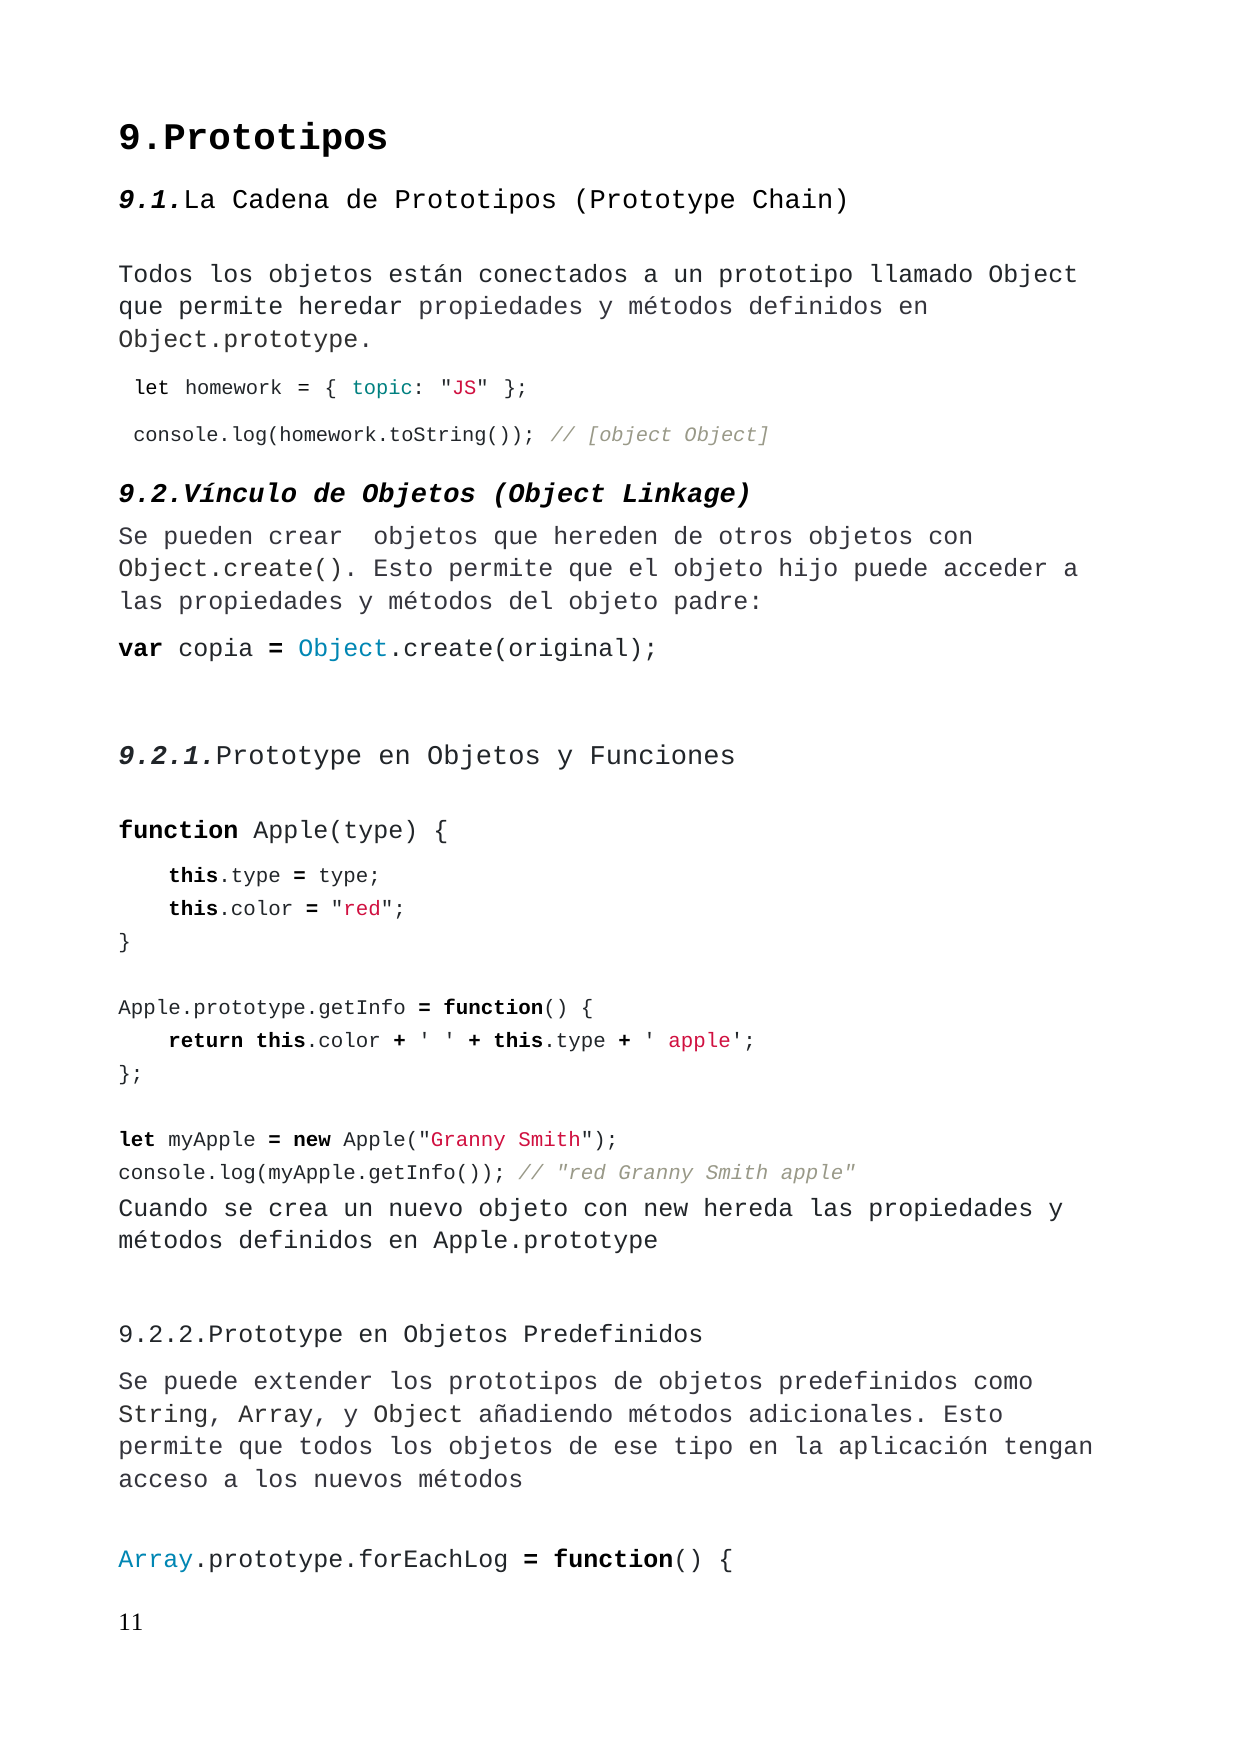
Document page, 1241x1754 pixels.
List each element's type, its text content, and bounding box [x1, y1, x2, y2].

subtitle 9.2.1.Prototype en Objetos y Funciones [118, 742, 1122, 773]
text return this.color + ' ' + this.type + ' apple'; [118, 1030, 1122, 1054]
subtitle 9.1.La Cadena de Prototipos (Prototype Chain) [118, 186, 1122, 216]
text this.type = type; [118, 865, 1122, 888]
text Array.prototype.forEachLog = function() { [118, 1547, 1122, 1575]
subtitle 9.2.Vínculo de Objetos (Object Linkage) [118, 480, 1122, 511]
text 9.2.2.Prototype en Objetos Predefinidos [118, 1322, 1122, 1350]
text console.log(myApple.getInfo()); // "red Granny Smith apple" [118, 1162, 1122, 1186]
text function Apple(type) { [118, 785, 1122, 846]
text let myApple = new Apple("Granny Smith"); [118, 1129, 1122, 1153]
text }; [118, 1063, 1122, 1087]
text var copia = Object.create(original); [118, 635, 1122, 664]
text console.log(homework.toString()); // [object Object] [118, 421, 1122, 449]
subtitle 9.Prototipos [118, 118, 1122, 161]
text Cuando se crea un nuevo objeto con new hereda las propiedades y métodos definidos en Apple.prototype [118, 1195, 1122, 1256]
text Se puede extender los prototipos de objetos predefinidos como String, Array, y Object añadiendo métodos adicionales. Esto permite que todos los objetos de ese tipo en la aplicación tengan acceso a los nuevos métodos [118, 1369, 1122, 1528]
text let homework = { topic: "JS" }; [118, 373, 1122, 402]
text Se pueden crear objetos que hereden de otros objetos con Object.create(). Esto permite que el objeto hijo puede acceder a las propiedades y métodos del objeto padre: [118, 523, 1122, 617]
text this.color = "red"; [118, 898, 1122, 922]
text Todos los objetos están conectados a un prototipo llamado Object que permite heredar propiedades y métodos definidos en Object.prototype. [118, 229, 1122, 355]
text Apple.prototype.getInfo = function() { [118, 997, 1122, 1021]
text } [118, 931, 1122, 954]
